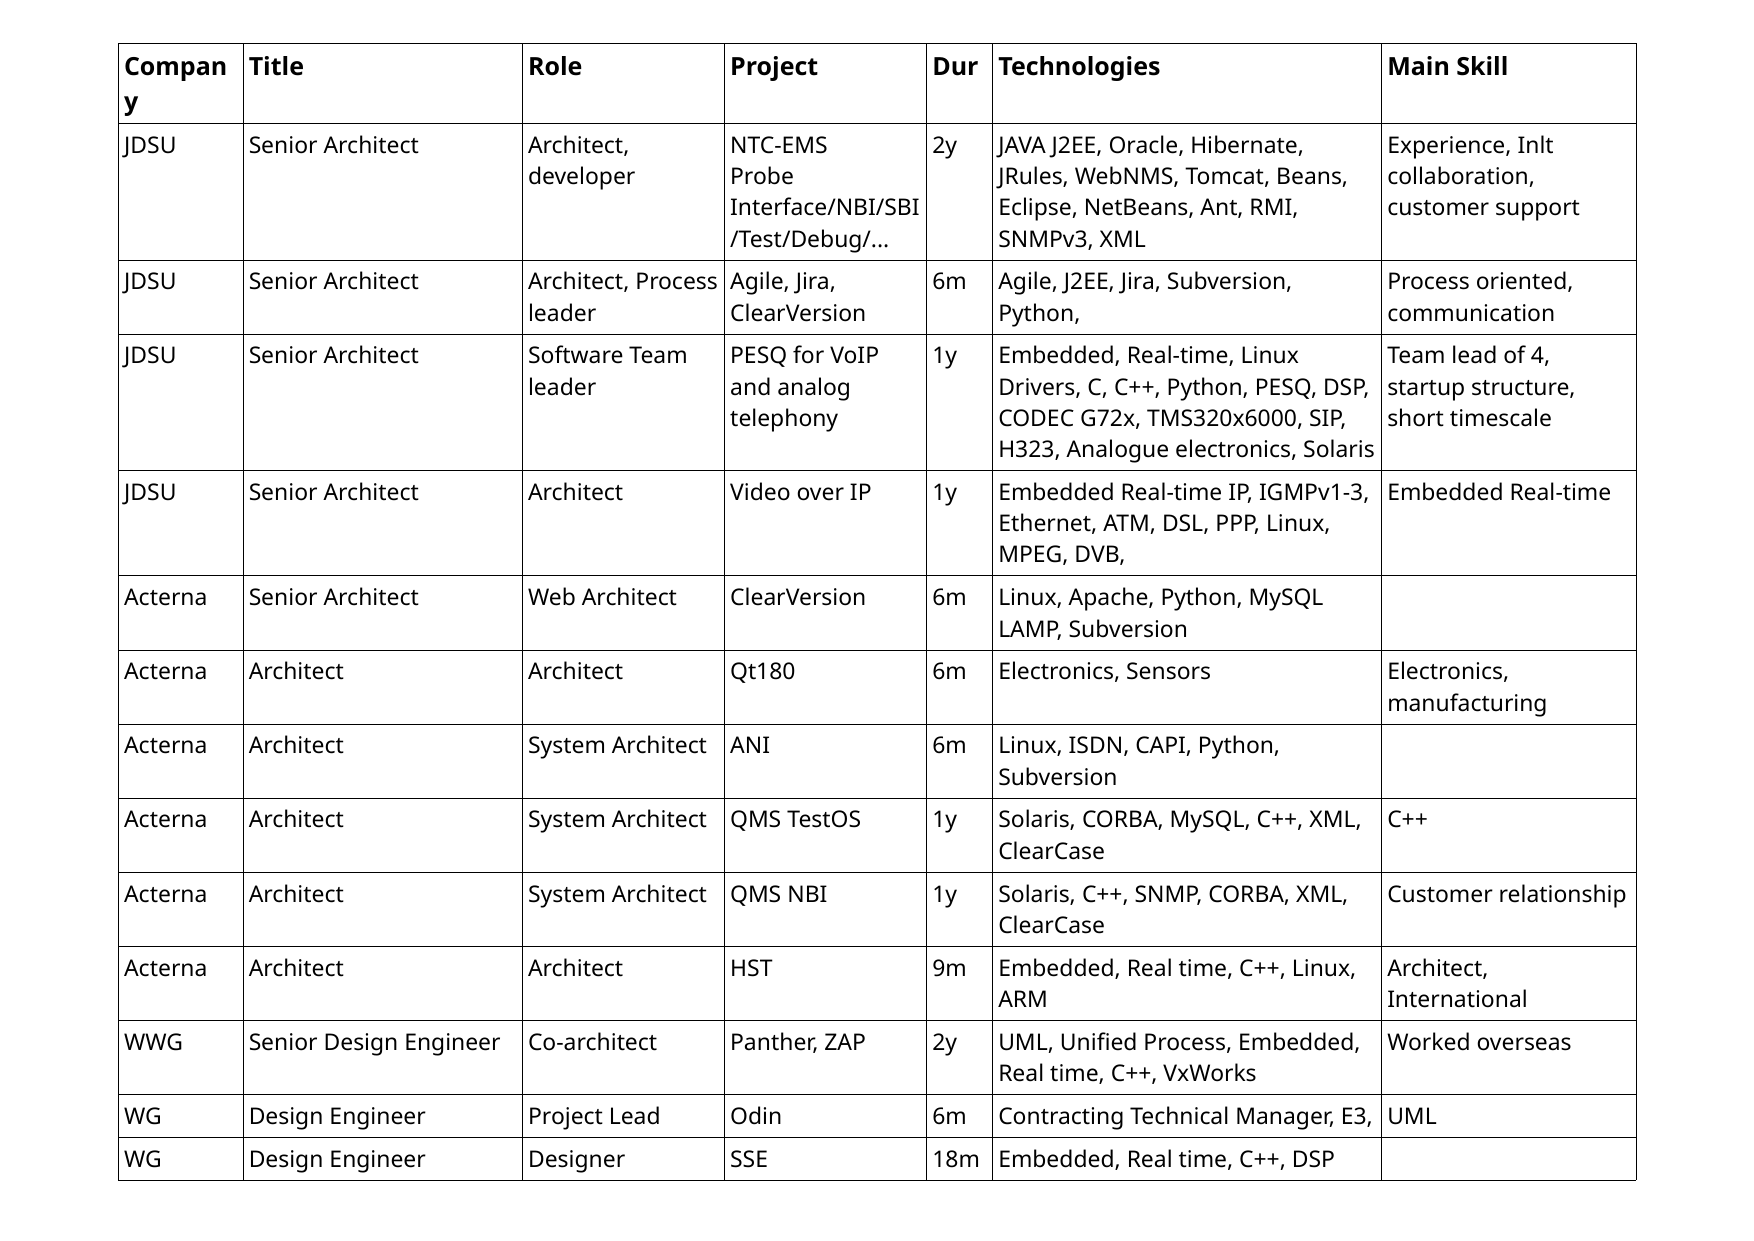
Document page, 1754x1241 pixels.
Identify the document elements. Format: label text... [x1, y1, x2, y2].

table_cell JDSU [119, 471, 243, 575]
table_header Project [725, 44, 926, 123]
table_cell WWG [119, 1021, 243, 1094]
table_cell JDSU [119, 124, 243, 259]
table_cell 1y [927, 799, 992, 872]
table_cell 18m [927, 1138, 992, 1179]
table_cell SSE [725, 1138, 926, 1179]
table_cell HST [725, 947, 926, 1020]
table_header Title [244, 44, 522, 123]
table_cell Architect [523, 471, 724, 575]
table_cell Embedded, Real-time, Linux Drivers, C, C++, Python, PESQ, DSP, CODEC G72x, TMS320x6000, SIP, H323, Analogue electronics, Solaris [993, 335, 1381, 470]
table_cell Solaris, C++, SNMP, CORBA, XML, ClearCase [993, 873, 1381, 946]
table_cell 9m [927, 947, 992, 1020]
table_cell 6m [927, 261, 992, 333]
table_cell JDSU [119, 261, 243, 333]
table_cell Senior Architect [244, 124, 522, 259]
table_cell Architect [244, 799, 522, 872]
table_cell Embedded Real-time IP, IGMPv1-3, Ethernet, ATM, DSL, PPP, Linux, MPEG, DVB, [993, 471, 1381, 575]
table_cell Senior Design Engineer [244, 1021, 522, 1094]
table_cell 1y [927, 471, 992, 575]
table_cell Design Engineer [244, 1138, 522, 1179]
table_cell Web Architect [523, 576, 724, 649]
table_cell Architect, developer [523, 124, 724, 259]
table_cell Acterna [119, 873, 243, 946]
table_cell 2y [927, 124, 992, 259]
table_cell Team lead of 4, startup structure, short timescale [1382, 335, 1636, 470]
table_cell Process oriented, communication [1382, 261, 1636, 333]
table_cell Acterna [119, 947, 243, 1020]
table_cell Design Engineer [244, 1095, 522, 1137]
table_cell Embedded Real-time [1382, 471, 1636, 575]
table_cell Senior Architect [244, 261, 522, 333]
table_cell Agile, Jira, ClearVersion [725, 261, 926, 333]
table_cell Acterna [119, 576, 243, 649]
table_cell QMS TestOS [725, 799, 926, 872]
table_cell Odin [725, 1095, 926, 1137]
table_cell Linux, ISDN, CAPI, Python, Subversion [993, 725, 1381, 798]
table_cell Linux, Apache, Python, MySQL LAMP, Subversion [993, 576, 1381, 649]
table_cell Architect [244, 725, 522, 798]
table_cell Electronics, manufacturing [1382, 651, 1636, 723]
table_cell UML, Unified Process, Embedded, Real time, C++, VxWorks [993, 1021, 1381, 1094]
table_cell JDSU [119, 335, 243, 470]
table_cell Acterna [119, 651, 243, 723]
table_cell JAVA J2EE, Oracle, Hibernate, JRules, WebNMS, Tomcat, Beans, Eclipse, NetBeans, Ant, RMI, SNMPv3, XML [993, 124, 1381, 259]
table_cell System Architect [523, 799, 724, 872]
table_cell [1382, 725, 1636, 798]
table_cell Experience, Inlt collaboration, customer support [1382, 124, 1636, 259]
table_cell Embedded, Real time, C++, DSP [993, 1138, 1381, 1179]
table_cell Panther, ZAP [725, 1021, 926, 1094]
table_cell 6m [927, 576, 992, 649]
table_cell WG [119, 1138, 243, 1179]
table_cell Acterna [119, 799, 243, 872]
table_cell 6m [927, 651, 992, 723]
table_cell Electronics, Sensors [993, 651, 1381, 723]
table_cell C++ [1382, 799, 1636, 872]
table_cell Architect [244, 651, 522, 723]
table_cell Video over IP [725, 471, 926, 575]
table_cell Customer relationship [1382, 873, 1636, 946]
table_cell Architect, International [1382, 947, 1636, 1020]
table_cell Embedded, Real time, C++, Linux, ARM [993, 947, 1381, 1020]
table_cell NTC-EMS Probe Interface/NBI/SBI/Test/Debug/... [725, 124, 926, 259]
table_header Company [119, 44, 243, 123]
table_cell Senior Architect [244, 471, 522, 575]
table_cell Architect [244, 947, 522, 1020]
table_cell Senior Architect [244, 335, 522, 470]
table_cell Architect [244, 873, 522, 946]
table_cell Software Team leader [523, 335, 724, 470]
table_cell 1y [927, 873, 992, 946]
table_cell Architect [523, 947, 724, 1020]
table_cell 6m [927, 1095, 992, 1137]
table_cell Project Lead [523, 1095, 724, 1137]
table_cell UML [1382, 1095, 1636, 1137]
table_cell Senior Architect [244, 576, 522, 649]
table_cell Co-architect [523, 1021, 724, 1094]
table_header Technologies [993, 44, 1381, 123]
table_cell 6m [927, 725, 992, 798]
table_cell WG [119, 1095, 243, 1137]
table_cell PESQ for VoIP and analog telephony [725, 335, 926, 470]
table_header Main Skill [1382, 44, 1636, 123]
table_cell ANI [725, 725, 926, 798]
table_header Dur [927, 44, 992, 123]
table_cell [1382, 1138, 1636, 1179]
table_cell Solaris, CORBA, MySQL, C++, XML, ClearCase [993, 799, 1381, 872]
table_cell Qt180 [725, 651, 926, 723]
table_cell Agile, J2EE, Jira, Subversion, Python, [993, 261, 1381, 333]
table_cell ClearVersion [725, 576, 926, 649]
table_cell QMS NBI [725, 873, 926, 946]
table_cell System Architect [523, 873, 724, 946]
table_header Role [523, 44, 724, 123]
table_cell 1y [927, 335, 992, 470]
table_cell Contracting Technical Manager, E3, [993, 1095, 1381, 1137]
table_cell Acterna [119, 725, 243, 798]
table_cell Architect [523, 651, 724, 723]
table_cell Architect, Process leader [523, 261, 724, 333]
table_cell [1382, 576, 1636, 649]
table_cell 2y [927, 1021, 992, 1094]
table_cell Worked overseas [1382, 1021, 1636, 1094]
table_cell Designer [523, 1138, 724, 1179]
table_cell System Architect [523, 725, 724, 798]
